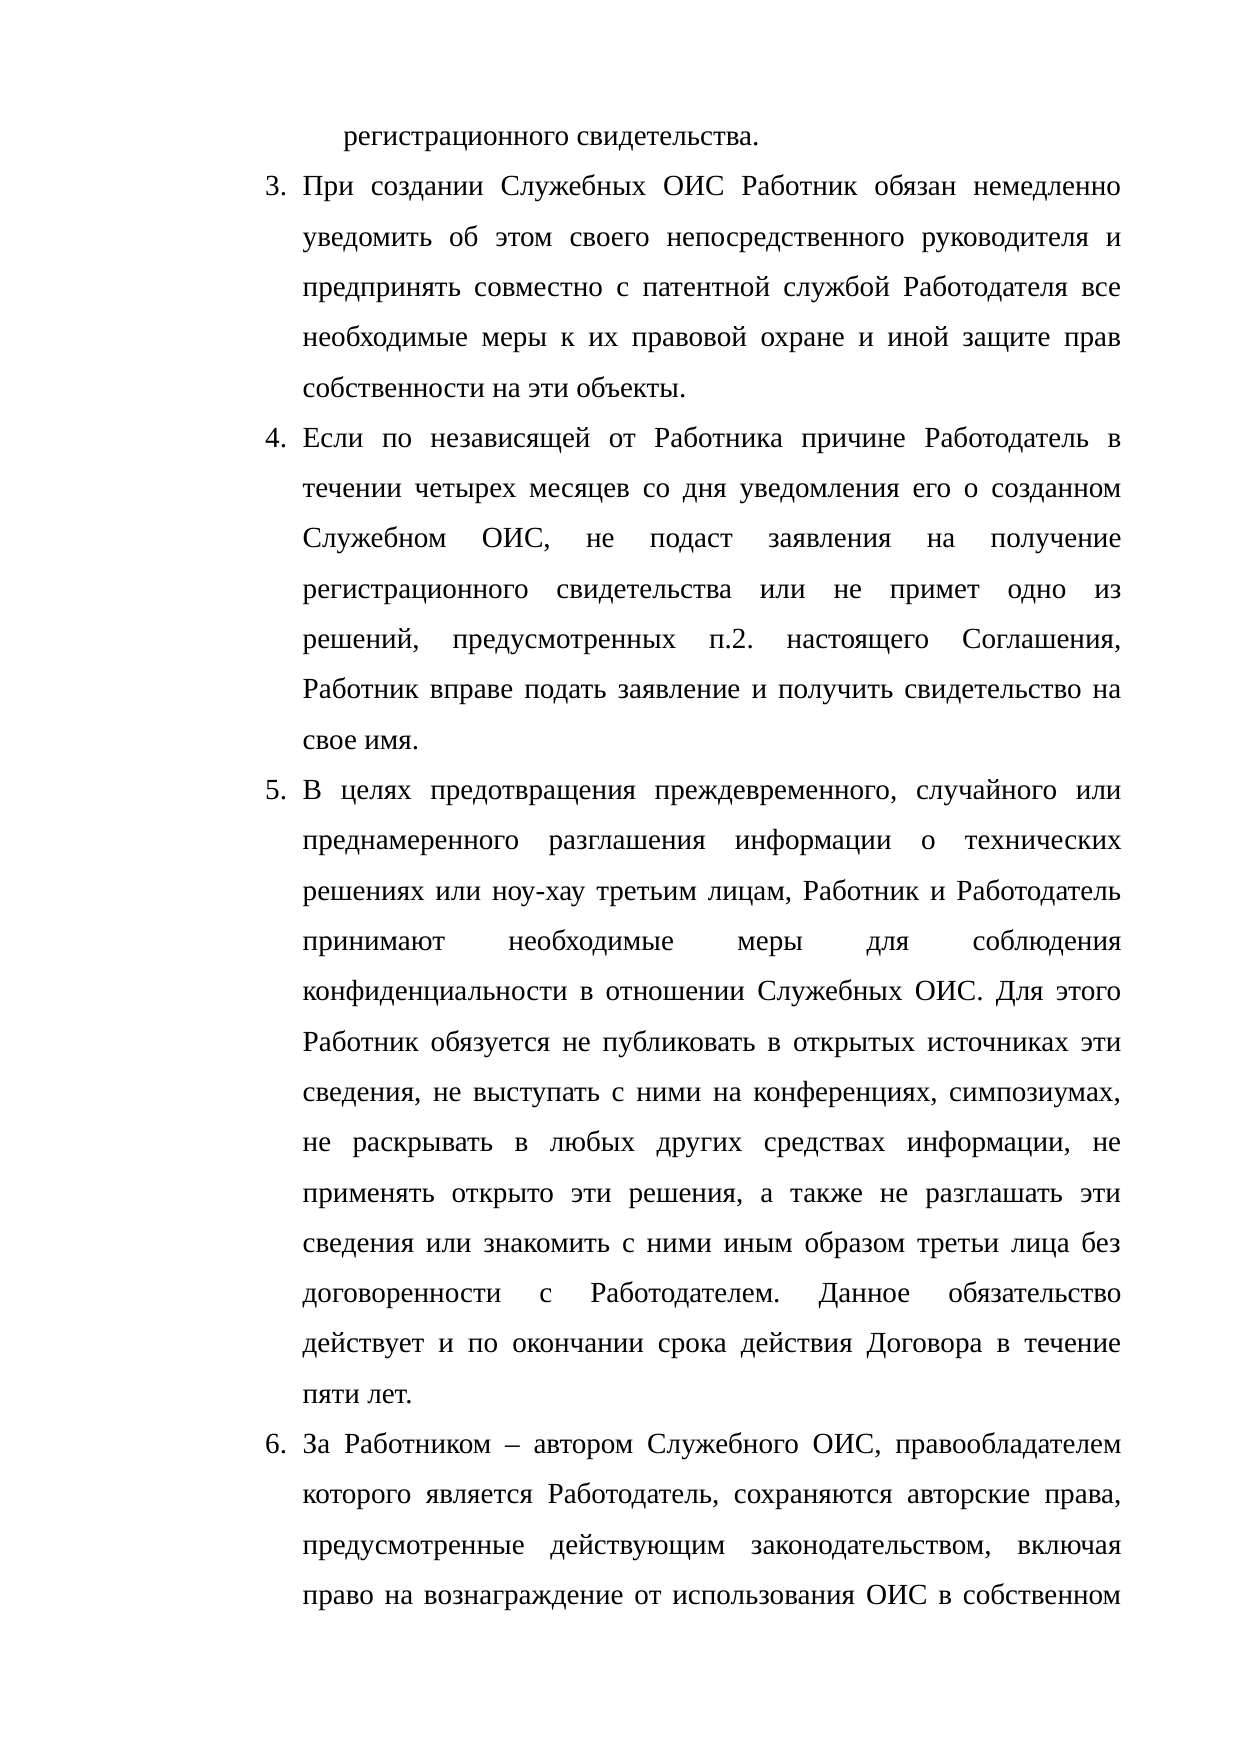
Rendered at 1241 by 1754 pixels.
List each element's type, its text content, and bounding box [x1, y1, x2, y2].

list Если по независящей от Работника причине Работодатель в течении четырех месяцев со дня уведомления его о созданном Служебном ОИС, не подаст заявления на получение регистрационного свидетельства или не примет одно из решений, предусмотренных п.2. настоящего Соглашения, Работник вправе подать заявление и получить свидетельство на свое имя. [265, 420, 1122, 755]
list При создании Служебных ОИС Работник обязан немедленно уведомить об этом своего непосредственного руководителя и предпринять совместно с патентной службой Работодателя все необходимые меры к их правовой охране и иной защите прав собственности на эти объекты. [265, 168, 1122, 403]
list В целях предотвращения преждевременного, случайного или преднамеренного разглашения информации о технических решениях или ноу-хау третьим лицам, Работник и Работодатель принимают необходимые меры для соблюдения конфиденциальности в отношении Служебных ОИС. Для этого Работник обязуется не публиковать в открытых источниках эти сведения, не выступать с ними на конференциях, симпозиумах, не раскрывать в любых других средствах информации, не применять открыто эти решения, а также не разглашать эти сведения или знакомить с ними иным образом третьи лица без договоренности с Работодателем. Данное обязательство действует и по окончании срока действия Договора в течение пяти лет. [265, 772, 1122, 1409]
list регистрационного свидетельства. [343, 118, 1122, 152]
list За Работником – автором Служебного ОИС, правообладателем которого является Работодатель, сохраняются авторские права, предусмотренные действующим законодательством, включая право на вознаграждение от использования ОИС в собственном [265, 1426, 1122, 1611]
